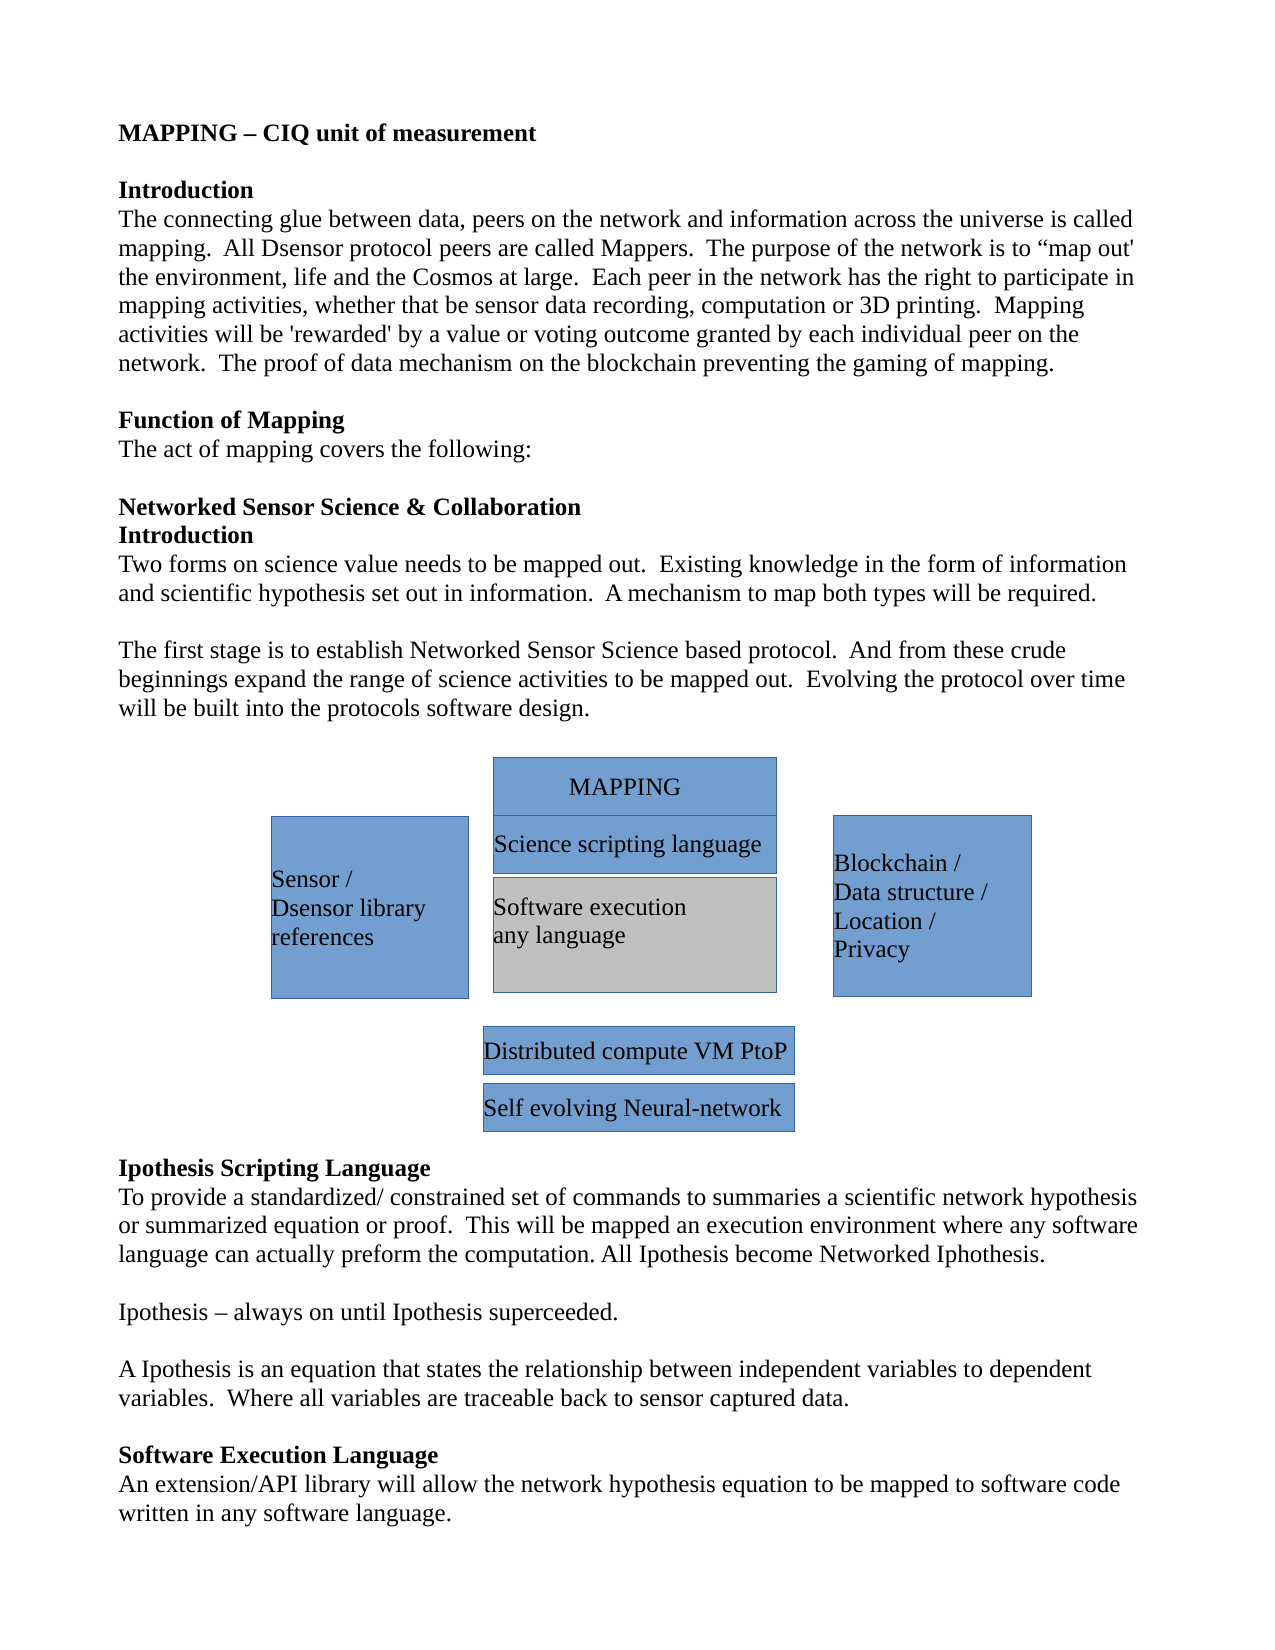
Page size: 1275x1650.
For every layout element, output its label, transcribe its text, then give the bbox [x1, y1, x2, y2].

text Networked Sensor Science & Collaboration [118, 492, 1157, 521]
text A Ipothesis is an equation that states the relationship between independent variables to dependent variables. Where all variables are traceable back to sensor captured data. [118, 1354, 1157, 1412]
text An extension/API library will allow the network hypothesis equation to be mapped to software code written in any software language. [118, 1469, 1157, 1527]
text Function of Mapping [118, 406, 1157, 434]
text Introduction [118, 521, 1157, 549]
text The connecting glue between data, peers on the network and information across the universe is called mapping. All Dsensor protocol peers are called Mappers. The purpose of the network is to “map out' the environment, life and the Cosmos at large. Each peer in the network has the right to participate in mapping activities, whether that be sensor data recording, computation or 3D printing. Mapping activities will be 'rewarded' by a value or voting outcome granted by each individual peer on the network. The proof of data mechanism on the blockchain preventing the gaming of mapping. [118, 204, 1157, 377]
text Software Execution Language [118, 1441, 1157, 1469]
text Introduction [118, 176, 1157, 204]
text MAPPING – CIQ unit of measurement [118, 118, 1157, 147]
text Ipothesis Scripting Language [118, 1153, 1157, 1182]
text The first stage is to establish Networked Sensor Science based protocol. And from these crude beginnings expand the range of science activities to be mapped out. Evolving the protocol over time will be built into the protocols software design. [118, 636, 1157, 722]
text The act of mapping covers the following: [118, 434, 1157, 463]
text Ipothesis – always on until Ipothesis superceeded. [118, 1297, 1157, 1326]
text Two forms on science value needs to be mapped out. Existing knowledge in the form of information and scientific hypothesis set out in information. A mechanism to map both types will be required. [118, 549, 1157, 607]
text To provide a standardized/ constrained set of commands to summaries a scientific network hypothesis or summarized equation or proof. This will be mapped an execution environment where any software language can actually preform the computation. All Ipothesis become Networked Iphothesis. [118, 1182, 1157, 1268]
